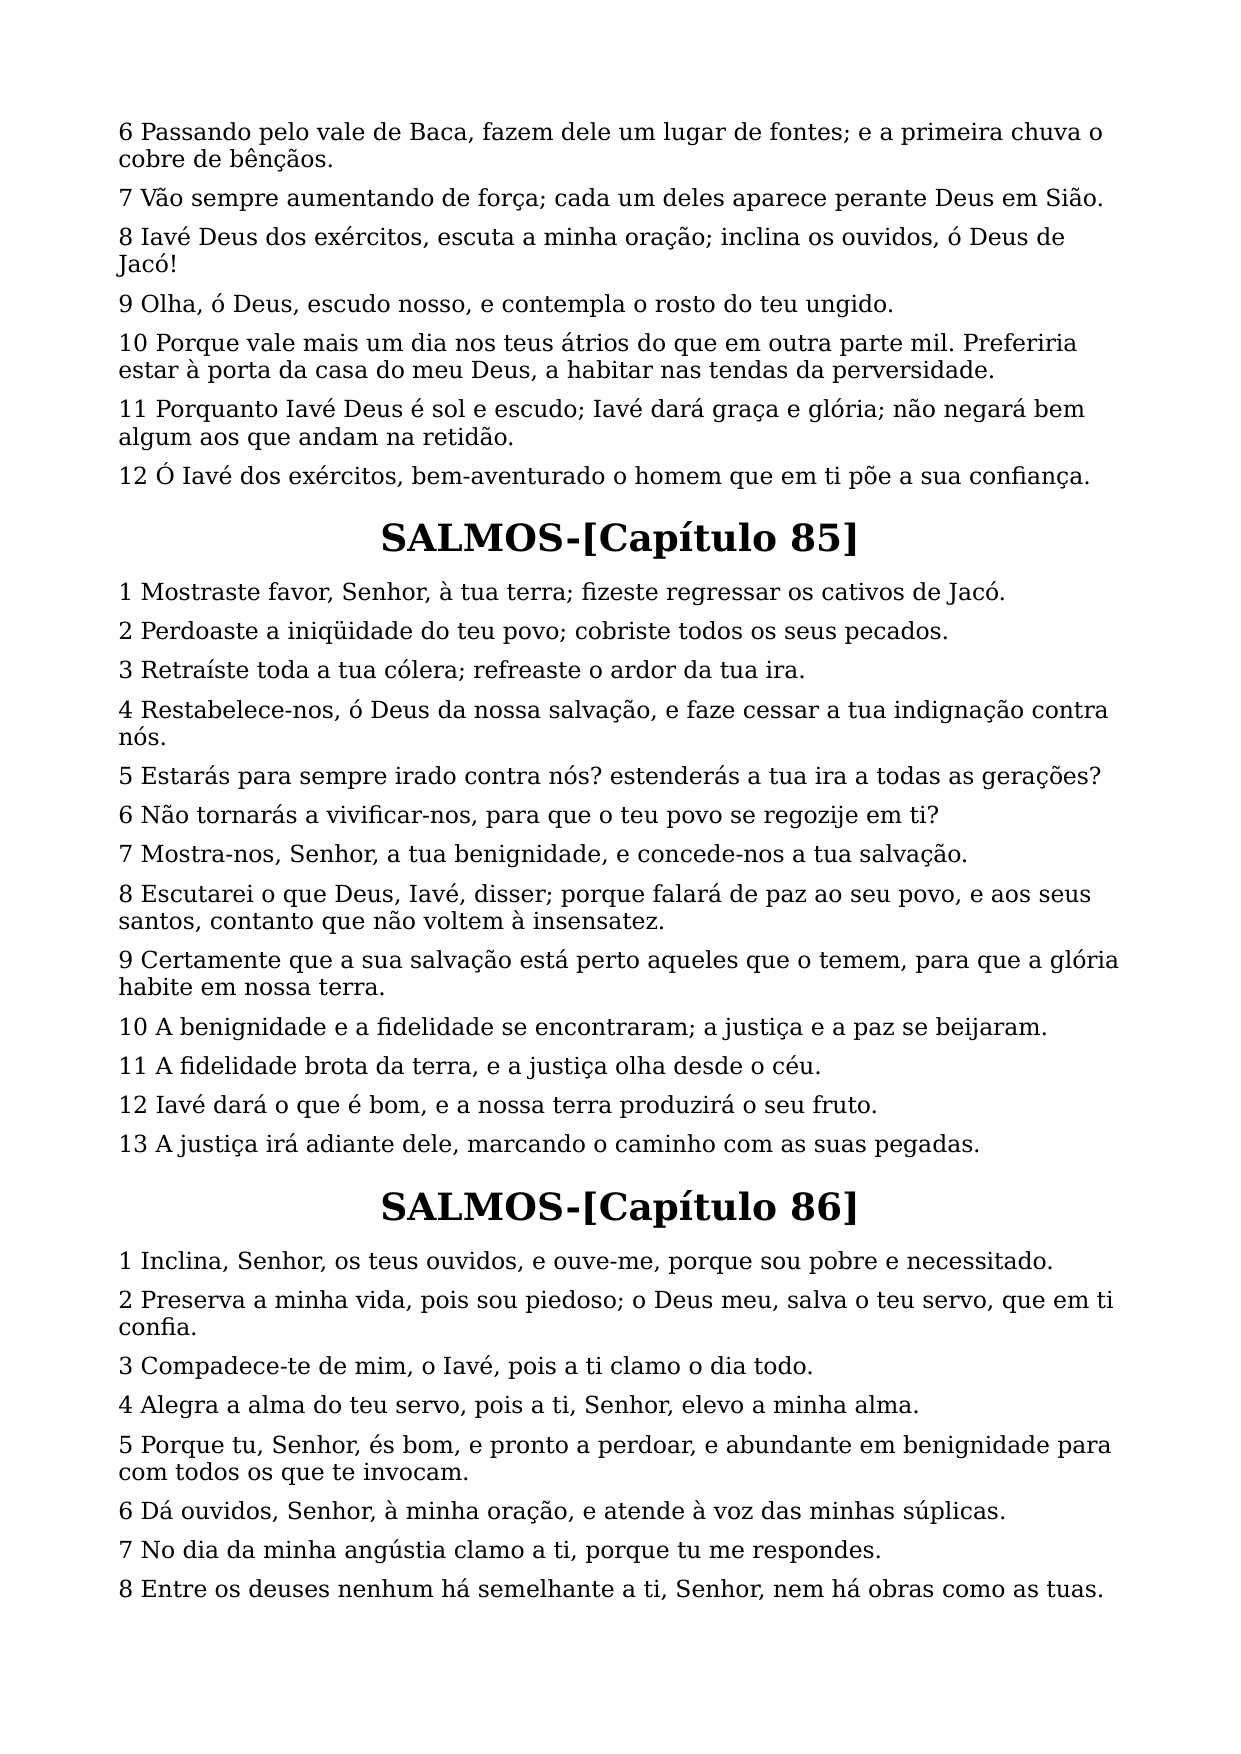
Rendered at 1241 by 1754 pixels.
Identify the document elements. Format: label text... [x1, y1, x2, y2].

text 3 Compadece-te de mim, o Iavé, pois a ti clamo o dia todo. [118, 1353, 1122, 1380]
text 8 Escutarei o que Deus, Iavé, disser; porque falará de paz ao seu povo, e aos seus santos, contanto que não voltem à insensatez. [118, 880, 1122, 935]
text 11 Porquanto Iavé Deus é sol e escudo; Iavé dará graça e glória; não negará bem algum aos que andam na retidão. [118, 396, 1122, 450]
text 6 Dá ouvidos, Senhor, à minha oração, e atende à voz das minhas súplicas. [118, 1498, 1122, 1525]
text 12 Ó Iavé dos exércitos, bem-aventurado o homem que em ti põe a sua confiança. [118, 462, 1122, 489]
text 7 Vão sempre aumentando de força; cada um deles aparece perante Deus em Sião. [118, 184, 1122, 212]
text 3 Retraíste toda a tua cólera; refreaste o ardor da tua ira. [118, 657, 1122, 684]
text 9 Olha, ó Deus, escudo nosso, e contempla o rosto do teu ungido. [118, 290, 1122, 317]
text 1 Inclina, Senhor, os teus ouvidos, e ouve-me, porque sou pobre e necessitado. [118, 1247, 1122, 1274]
text 4 Restabelece-nos, ó Deus da nossa salvação, e faze cessar a tua indignação contra nós. [118, 696, 1122, 751]
text 9 Certamente que a sua salvação está perto aqueles que o temem, para que a glória habite em nossa terra. [118, 947, 1122, 1001]
text 6 Não tornarás a vivificar-nos, para que o teu povo se regozije em ti? [118, 802, 1122, 829]
subtitle SALMOS-[Capítulo 85] [118, 516, 1122, 560]
text 8 Iavé Deus dos exércitos, escuta a minha oração; inclina os ouvidos, ó Deus de Jacó! [118, 224, 1122, 278]
text 6 Passando pelo vale de Baca, fazem dele um lugar de fontes; e a primeira chuva o cobre de bênçãos. [118, 118, 1122, 173]
text 11 A fidelidade brota da terra, e a justiça olha desde o céu. [118, 1052, 1122, 1080]
text 10 A benignidade e a fidelidade se encontraram; a justiça e a paz se beijaram. [118, 1013, 1122, 1041]
text 2 Preserva a minha vida, pois sou piedoso; o Deus meu, salva o teu servo, que em ti confia. [118, 1286, 1122, 1341]
text 4 Alegra a alma do teu servo, pois a ti, Senhor, elevo a minha alma. [118, 1392, 1122, 1419]
text 5 Porque tu, Senhor, és bom, e pronto a perdoar, e abundante em benignidade para com todos os que te invocam. [118, 1431, 1122, 1486]
text 5 Estarás para sempre irado contra nós? estenderás a tua ira a todas as gerações? [118, 763, 1122, 790]
text 8 Entre os deuses nenhum há semelhante a ti, Senhor, nem há obras como as tuas. [118, 1576, 1122, 1603]
text 1 Mostraste favor, Senhor, à tua terra; fizeste regressar os cativos de Jacó. [118, 579, 1122, 606]
text 2 Perdoaste a iniqüidade do teu povo; cobriste todos os seus pecados. [118, 618, 1122, 645]
text 10 Porque vale mais um dia nos teus átrios do que em outra parte mil. Preferiria estar à porta da casa do meu Deus, a habitar nas tendas da perversidade. [118, 329, 1122, 384]
text 7 No dia da minha angústia clamo a ti, porque tu me respondes. [118, 1537, 1122, 1564]
text 13 A justiça irá adiante dele, marcando o caminho com as suas pegadas. [118, 1131, 1122, 1158]
subtitle SALMOS-[Capítulo 86] [118, 1185, 1122, 1229]
text 12 Iavé dará o que é bom, e a nossa terra produzirá o seu fruto. [118, 1092, 1122, 1119]
text 7 Mostra-nos, Senhor, a tua benignidade, e concede-nos a tua salvação. [118, 841, 1122, 868]
